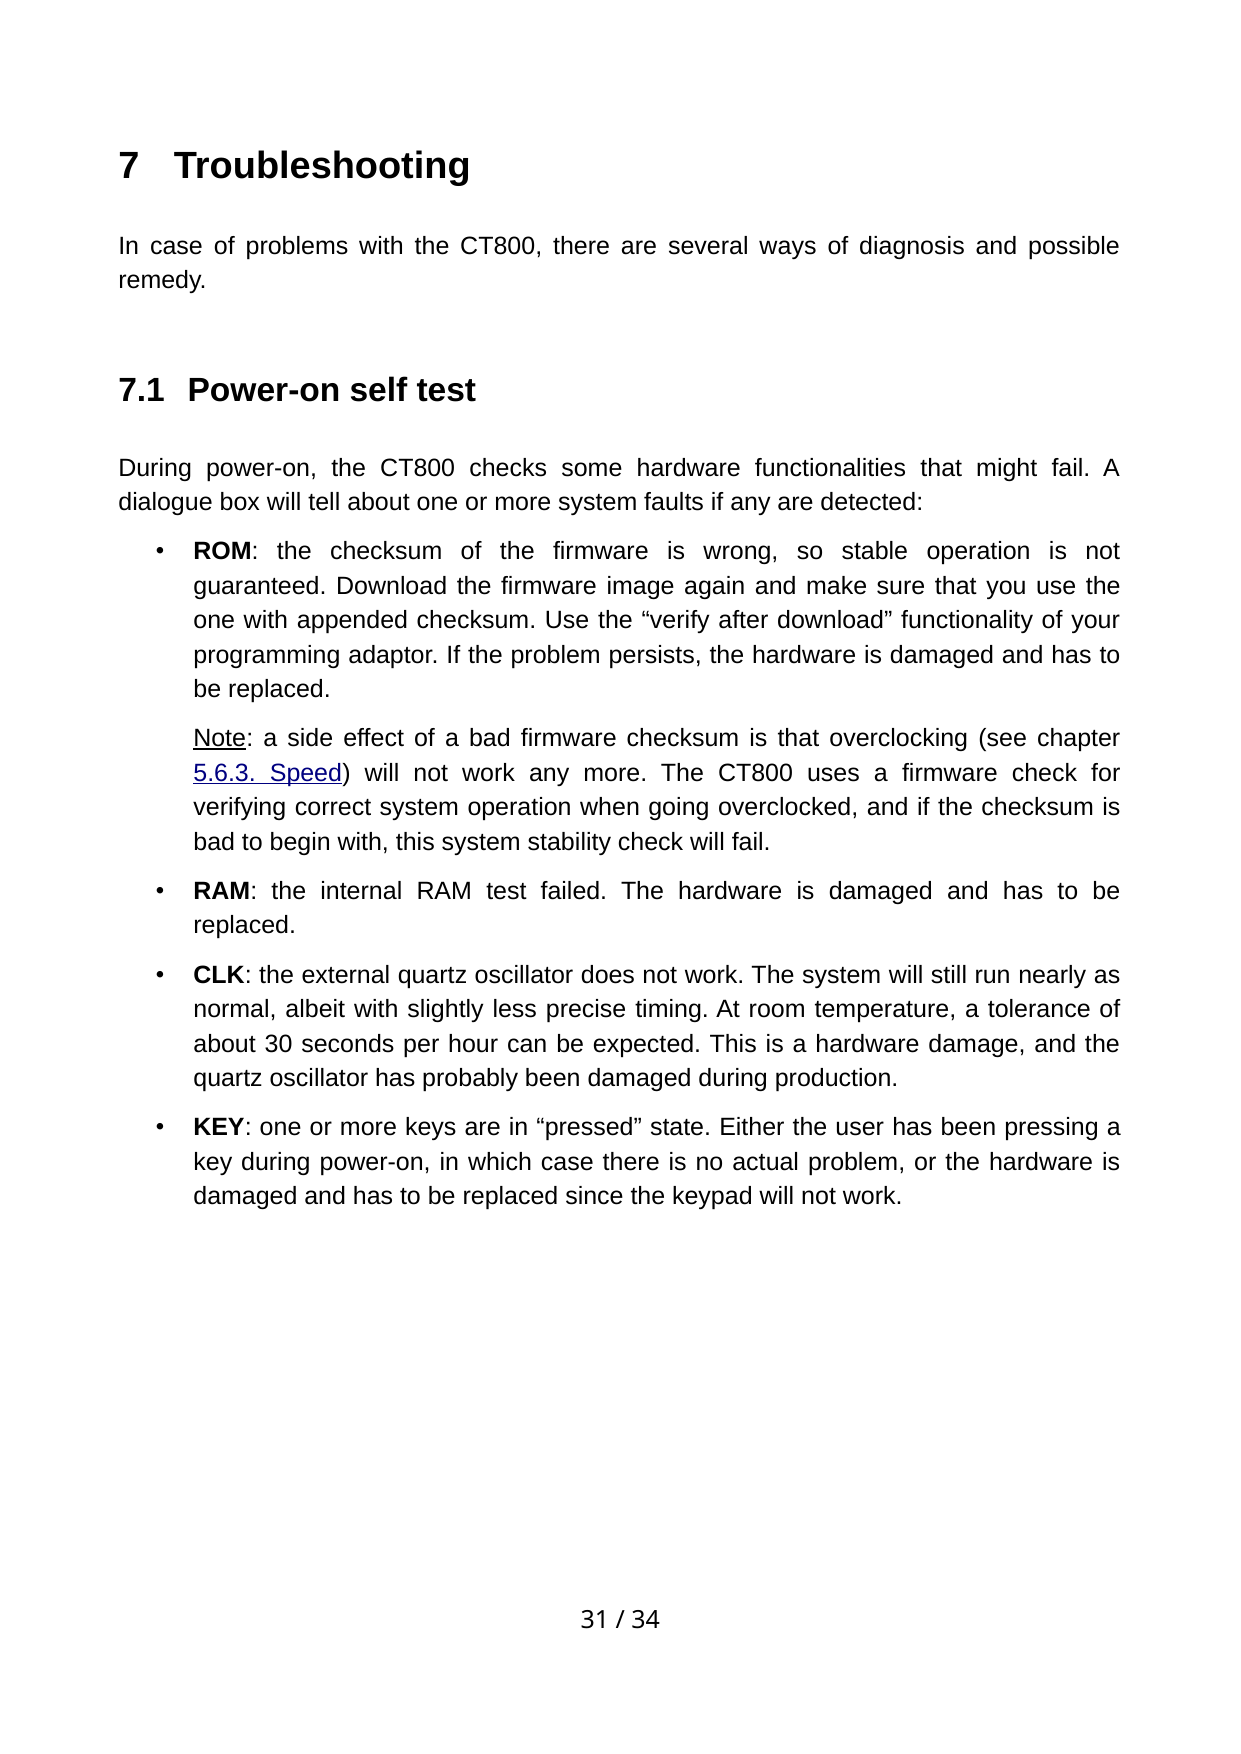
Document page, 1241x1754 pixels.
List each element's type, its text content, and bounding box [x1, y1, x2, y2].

list ROM: the checksum of the firmware is wrong, so stable operation is not guaranteed. Download the firmware image again and make sure that you use the one with appended checksum. Use the “verify after download” functionality of your programming adaptor. If the problem persists, the hardware is damaged and has to be replaced. [156, 536, 1122, 703]
list RAM: the internal RAM test failed. The hardware is damaged and has to be replaced. [156, 876, 1122, 939]
list CLK: the external quartz oscillator does not work. The system will still run nearly as normal, albeit with slightly less precise timing. At room temperature, a tolerance of about 30 seconds per hour can be expected. This is a hardware damage, and the quartz oscillator has probably been damaged during production. [156, 959, 1122, 1092]
list Note: a side effect of a bad firmware checksum is that overclocking (see chapter 5.6.3. Speed) will not work any more. The CT800 uses a firmware check for verifying correct system operation when going overclocked, and if the checksum is bad to begin with, this system stability check will fail. [156, 723, 1122, 856]
text During power-on, the CT800 checks some hardware functionalities that might fail. A dialogue box will tell about one or more system faults if any are detected: [118, 453, 1122, 516]
text In case of problems with the CT800, there are several ways of diagnosis and possible remedy. [118, 231, 1122, 294]
subtitle Troubleshooting [118, 143, 1122, 187]
list KEY: one or more keys are in “pressed” state. Either the user has been pressing a key during power-on, in which case there is no actual problem, or the hardware is damaged and has to be replaced since the keypad will not work. [156, 1112, 1122, 1210]
subtitle Power-on self test [118, 370, 1122, 408]
